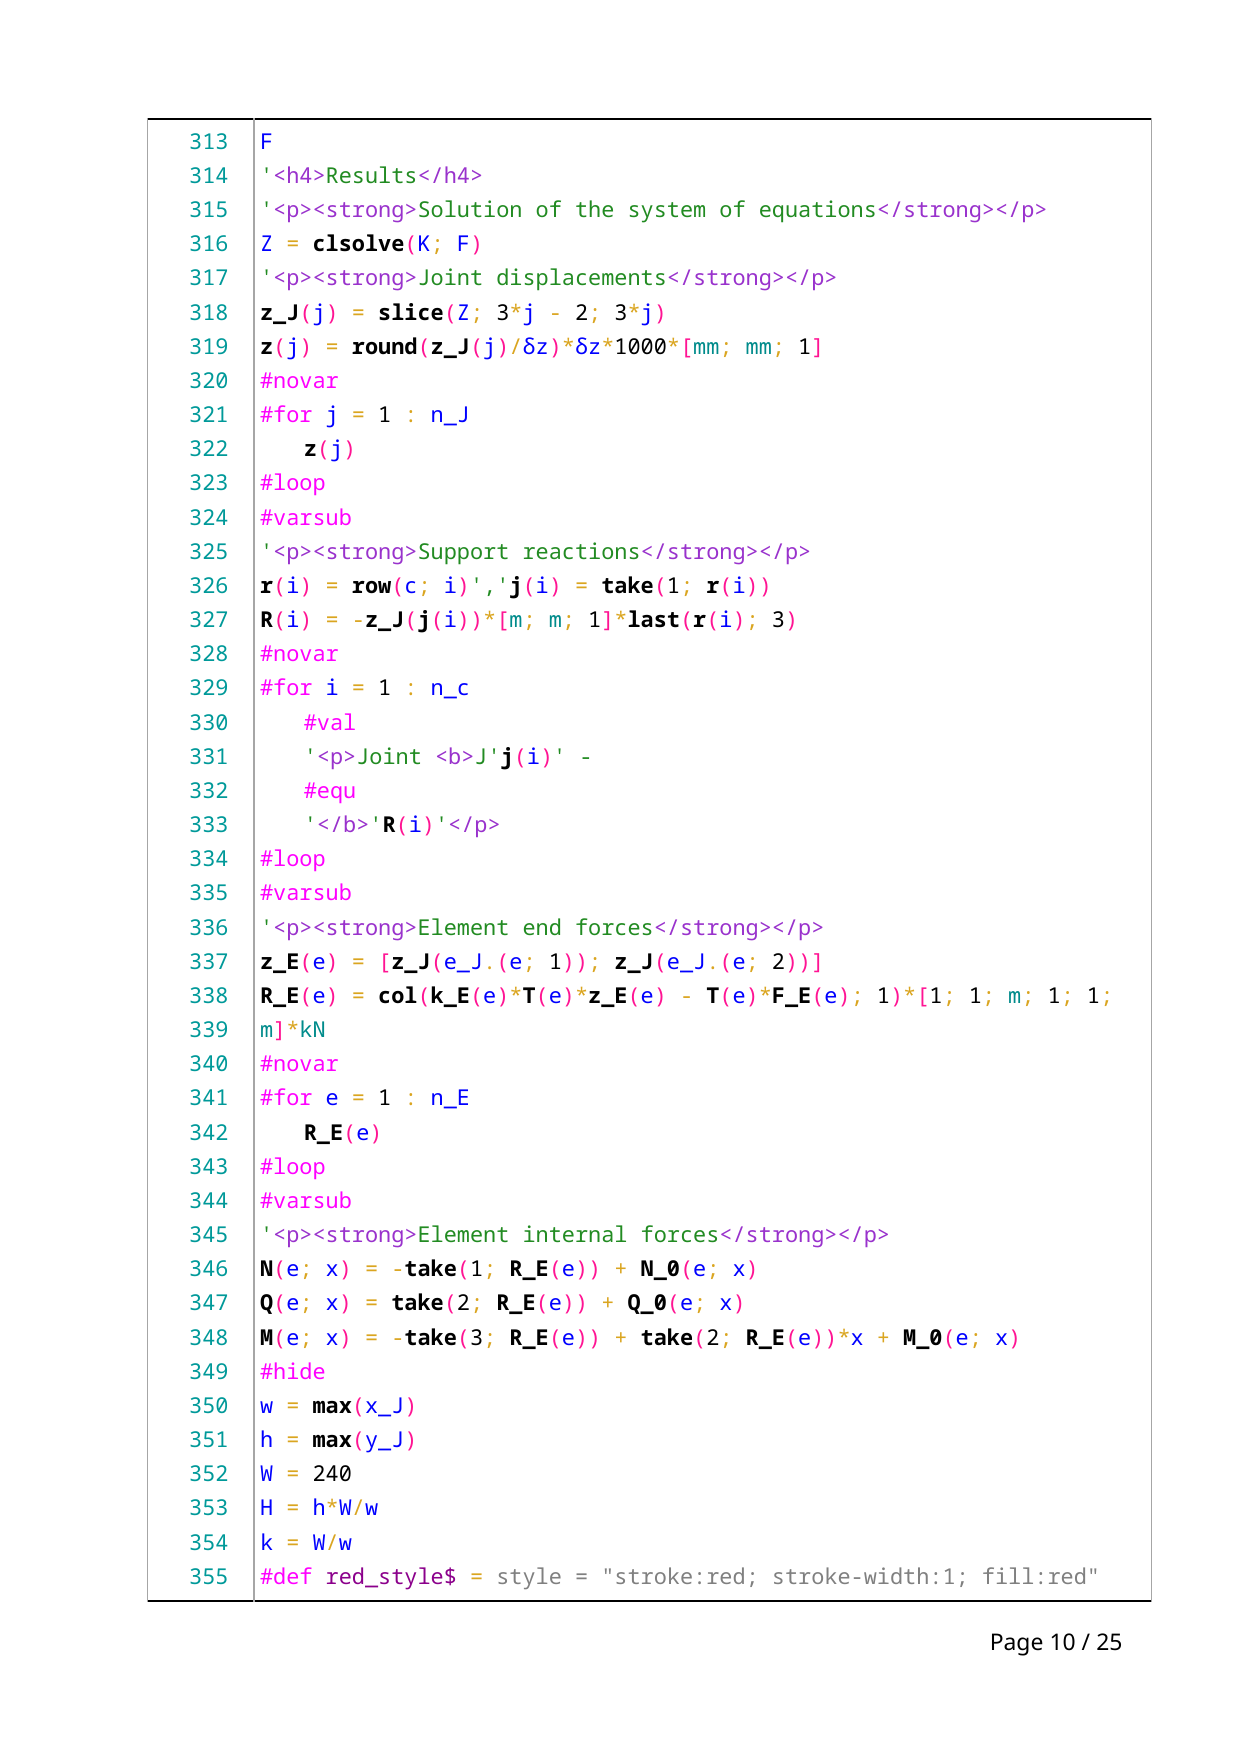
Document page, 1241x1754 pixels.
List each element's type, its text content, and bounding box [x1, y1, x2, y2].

table_header 313 314 315 316 317 318 319 320 321 322 323 324 325 326 327 328 329 330 331 332 333 334 335 336 337 338 339 340 341 342 343 344 345 346 347 348 349 350 351 352 353 354 355 [148, 120, 253, 1600]
table_header F '<h4>Results</h4> '<p><strong>Solution of the system of equations</strong></p> Z = clsolve(K; F) '<p><strong>Joint displacements</strong></p> z_J(j) = slice(Z; 3*j - 2; 3*j) z(j) = round(z_J(j)/δz)*δz*1000*[mm; mm; 1] #novar #for j = 1 : n_J z(j) #loop #varsub '<p><strong>Support reactions</strong></p> r(i) = row(c; i)','j(i) = take(1; r(i)) R(i) = -z_J(j(i))*[m; m; 1]*last(r(i); 3) #novar #for i = 1 : n_c #val '<p>Joint <b>J'j(i)' - #equ '</b>'R(i)'</p> #loop #varsub '<p><strong>Element end forces</strong></p> z_E(e) = [z_J(e_J.(e; 1)); z_J(e_J.(e; 2))] R_E(e) = col(k_E(e)*T(e)*z_E(e) - T(e)*F_E(e); 1)*[1; 1; m; 1; 1; m]*kN #novar #for e = 1 : n_E R_E(e) #loop #varsub '<p><strong>Element internal forces</strong></p> N(e; x) = -take(1; R_E(e)) + N_0(e; x) Q(e; x) = take(2; R_E(e)) + Q_0(e; x) M(e; x) = -take(3; R_E(e)) + take(2; R_E(e))*x + M_0(e; x) #hide w = max(x_J) h = max(y_J) W = 240 H = h*W/w k = W/w #def red_style$ = style = "stroke:red; stroke-width:1; fill:red" [255, 120, 1151, 1600]
